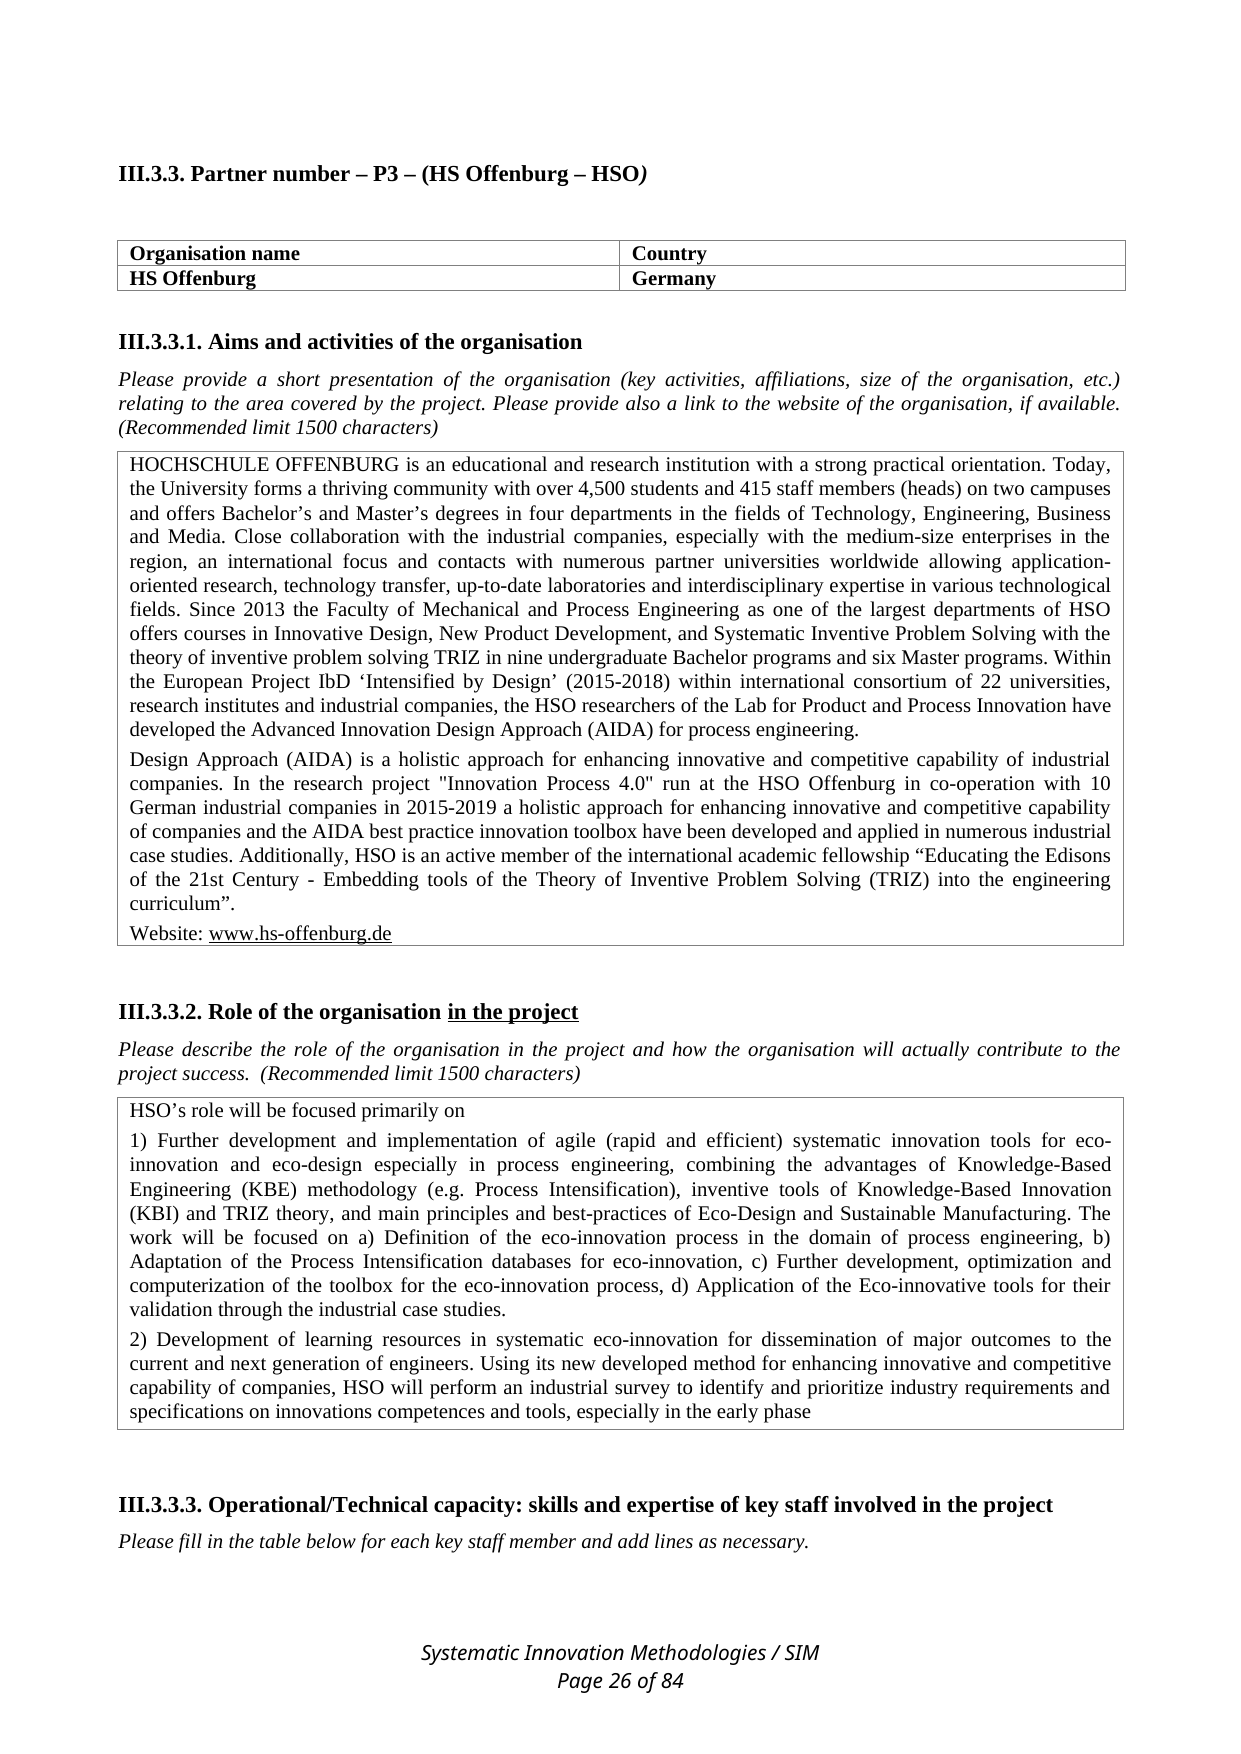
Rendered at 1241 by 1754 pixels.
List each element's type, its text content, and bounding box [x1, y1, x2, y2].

subtitle III.3.3. Partner number – P3 – (HS Offenburg – HSO) [118, 160, 1122, 187]
text Please fill in the table below for each key staff member and add lines as necessary. [118, 1529, 1122, 1553]
table_header HOCHSCHULE OFFENBURG is an educational and research institution with a strong practical orientation. Today, the University forms a thriving community with over 4,500 students and 415 staff members (heads) on two campuses and offers Bachelor’s and Master’s degrees in four departments in the fields of Technology, Engineering, Business and Media. Close collaboration with the industrial companies, especially with the medium-size enterprises in the region, an international focus and contacts with numerous partner universities worldwide allowing application-oriented research, technology transfer, up-to-date laboratories and interdisciplinary expertise in various technological fields. Since 2013 the Faculty of Mechanical and Process Engineering as one of the largest departments of HSO offers courses in Innovative Design, New Product Development, and Systematic Inventive Problem Solving with the theory of inventive problem solving TRIZ in nine undergraduate Bachelor programs and six Master programs. Within the European Project IbD ‘Intensified by Design’ (2015-2018) within international consortium of 22 universities, research institutes and industrial companies, the HSO researchers of the Lab for Product and Process Innovation have developed the Advanced Innovation Design Approach (AIDA) for process engineering. Design Approach (AIDA) is a holistic approach for enhancing innovative and competitive capability of industrial companies. In the research project "Innovation Process 4.0" run at the HSO Offenburg in co-operation with 10 German industrial companies in 2015-2019 a holistic approach for enhancing innovative and competitive capability of companies and the AIDA best practice innovation toolbox have been developed and applied in numerous industrial case studies. Additionally, HSO is an active member of the international academic fellowship “Educating the Edisons of the 21st Century - Embedding tools of the Theory of Inventive Problem Solving (TRIZ) into the engineering curriculum”. Website: www.hs-offenburg.de [118, 452, 1123, 945]
table_header Country [620, 241, 1125, 265]
table_header HSO’s role will be focused primarily on 1) Further development and implementation of agile (rapid and efficient) systematic innovation tools for eco-innovation and eco-design especially in process engineering, combining the advantages of Knowledge-Based Engineering (KBE) methodology (e.g. Process Intensification), inventive tools of Knowledge-Based Innovation (KBI) and TRIZ theory, and main principles and best-practices of Eco-Design and Sustainable Manufacturing. The work will be focused on a) Definition of the eco-innovation process in the domain of process engineering, b) Adaptation of the Process Intensification databases for eco-innovation, c) Further development, optimization and computerization of the toolbox for the eco-innovation process, d) Application of the Eco-innovative tools for their validation through the industrial case studies. 2) Development of learning resources in systematic eco-innovation for dissemination of major outcomes to the current and next generation of engineers. Using its new developed method for enhancing innovative and competitive capability of companies, HSO will perform an industrial survey to identify and prioritize industry requirements and specifications on innovations competences and tools, especially in the early phase [118, 1098, 1123, 1429]
text Please describe the role of the organisation in the project and how the organisation will actually contribute to the project success. (Recommended limit 1500 characters) [118, 1037, 1122, 1085]
table_cell Germany [620, 266, 1125, 290]
text Please provide a short presentation of the organisation (key activities, affiliations, size of the organisation, etc.) relating to the area covered by the project. Please provide also a link to the website of the organisation, if available. (Recommended limit 1500 characters) [118, 367, 1122, 439]
text III.3.3.2. Role of the organisation in the project [118, 998, 1122, 1024]
table_header Organisation name [118, 241, 619, 265]
table_cell HS Offenburg [118, 266, 619, 290]
text III.3.3.3. Operational/Technical capacity: skills and expertise of key staff involved in the project [118, 1491, 1122, 1517]
text III.3.3.1. Aims and activities of the organisation [118, 328, 1122, 354]
